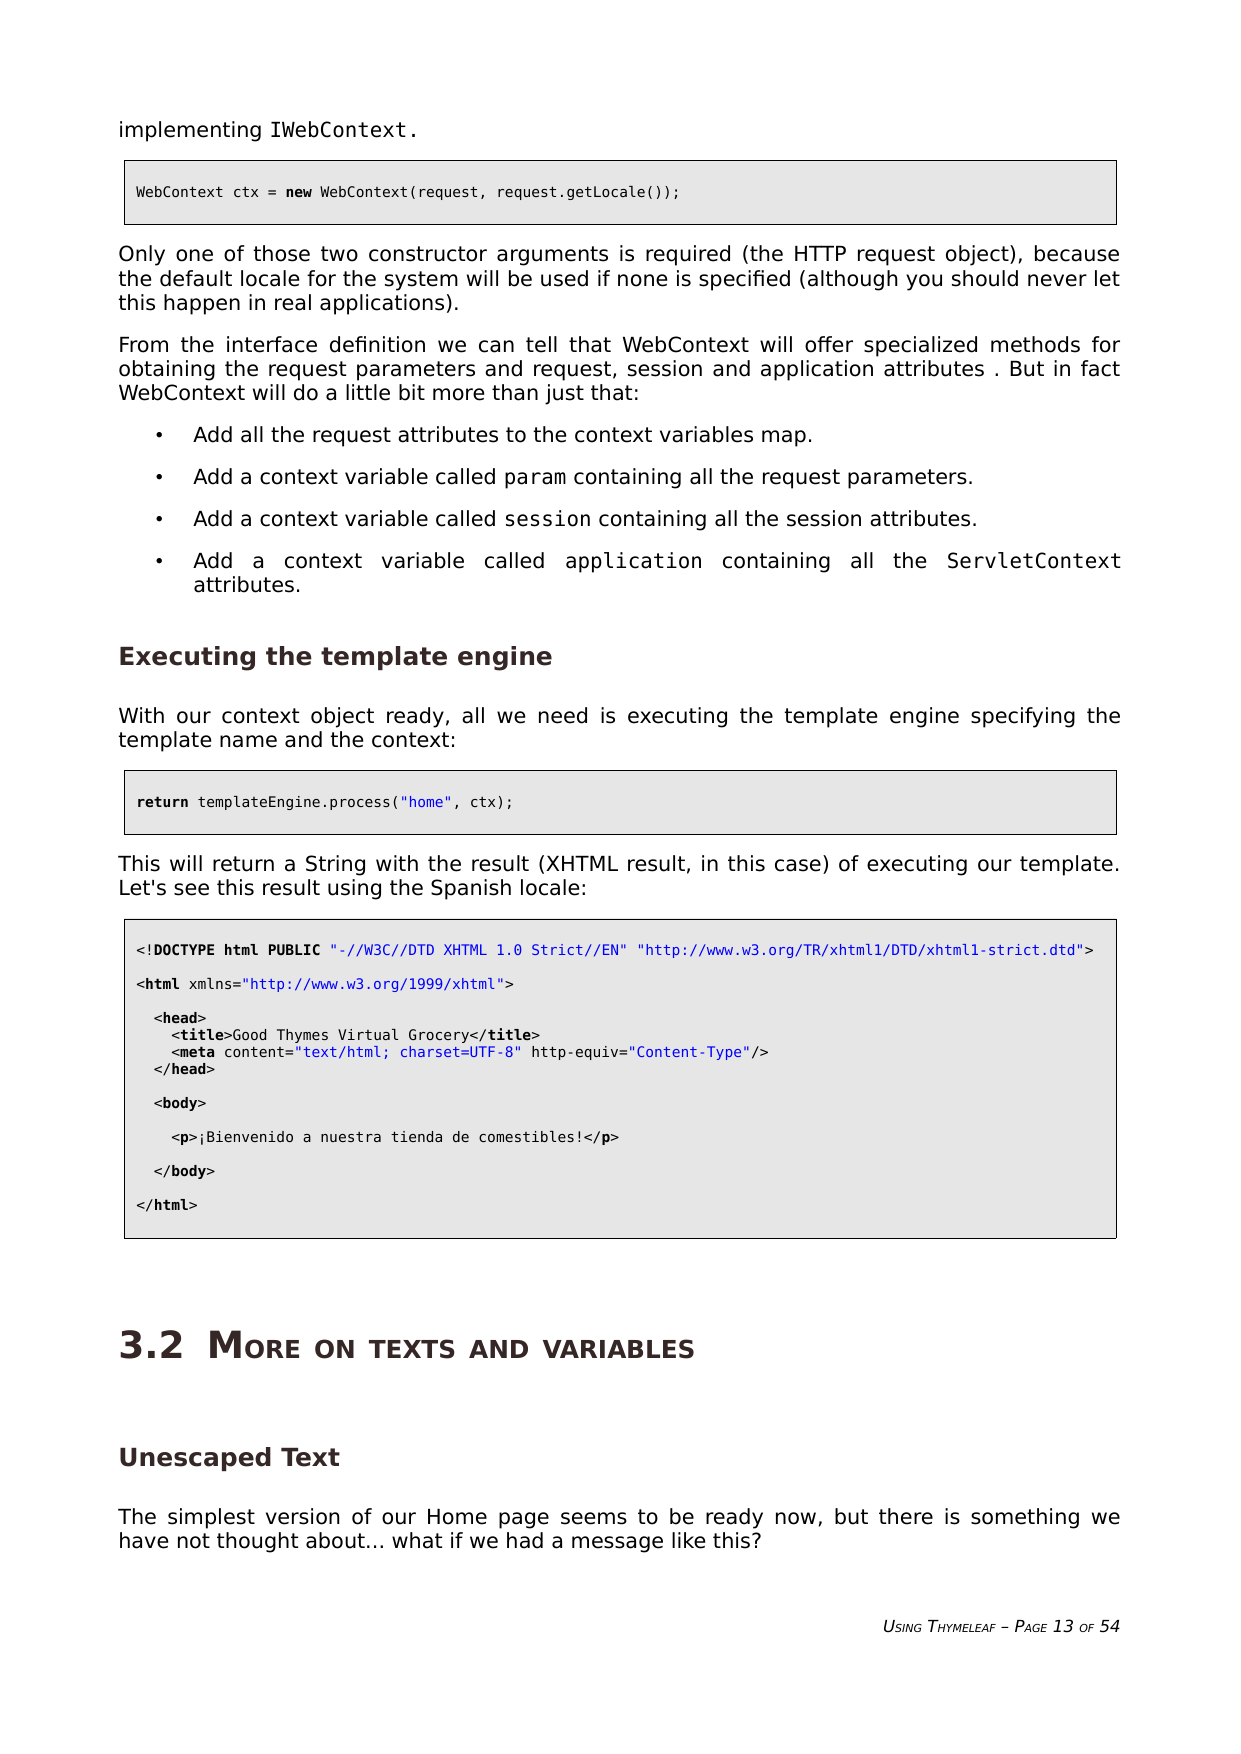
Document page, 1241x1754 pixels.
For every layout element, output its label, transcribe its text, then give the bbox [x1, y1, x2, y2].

text return templateEngine.process("home", ctx); [125, 771, 1116, 834]
list Add a context variable called session containing all the session attributes. [156, 507, 1122, 532]
text This will return a String with the result (XHTML result, in this case) of executing our template. Let's see this result using the Spanish locale: [118, 852, 1122, 901]
list Add all the request attributes to the context variables map. [156, 423, 1122, 448]
subtitle More on texts and variables [118, 1323, 1122, 1367]
text With our context object ready, all we need is executing the template engine specifying the template name and the context: [118, 704, 1122, 752]
text The simplest version of our Home page seems to be ready now, but there is something we have not thought about... what if we had a message like this? [118, 1505, 1122, 1554]
text Only one of those two constructor arguments is required (the HTTP request object), because the default locale for the system will be used if none is specified (although you should never let this happen in real applications). [118, 242, 1122, 315]
list Add a context variable called param containing all the request parameters. [156, 465, 1122, 489]
text <!DOCTYPE html PUBLIC "-//W3C//DTD XHTML 1.0 Strict//EN" "http://www.w3.org/TR/xhtml1/DTD/xhtml1-strict.dtd"> <html xmlns="http://www.w3.org/1999/xhtml"> <head> <title>Good Thymes Virtual Grocery</title> <meta content="text/html; charset=UTF-8" http-equiv="Content-Type"/> </head> <body> <p>¡Bienvenido a nuestra tienda de comestibles!</p> </body> </html> [125, 920, 1116, 1238]
subtitle Executing the template engine [118, 642, 1122, 671]
subtitle Unescaped Text [118, 1444, 1122, 1473]
list Add a context variable called application containing all the ServletContext attributes. [156, 549, 1122, 598]
text From the interface definition we can tell that WebContext will offer specialized methods for obtaining the request parameters and request, session and application attributes . But in fact WebContext will do a little bit more than just that: [118, 333, 1122, 406]
text implementing IWebContext. [118, 118, 1122, 142]
text WebContext ctx = new WebContext(request, request.getLocale()); [125, 161, 1116, 224]
